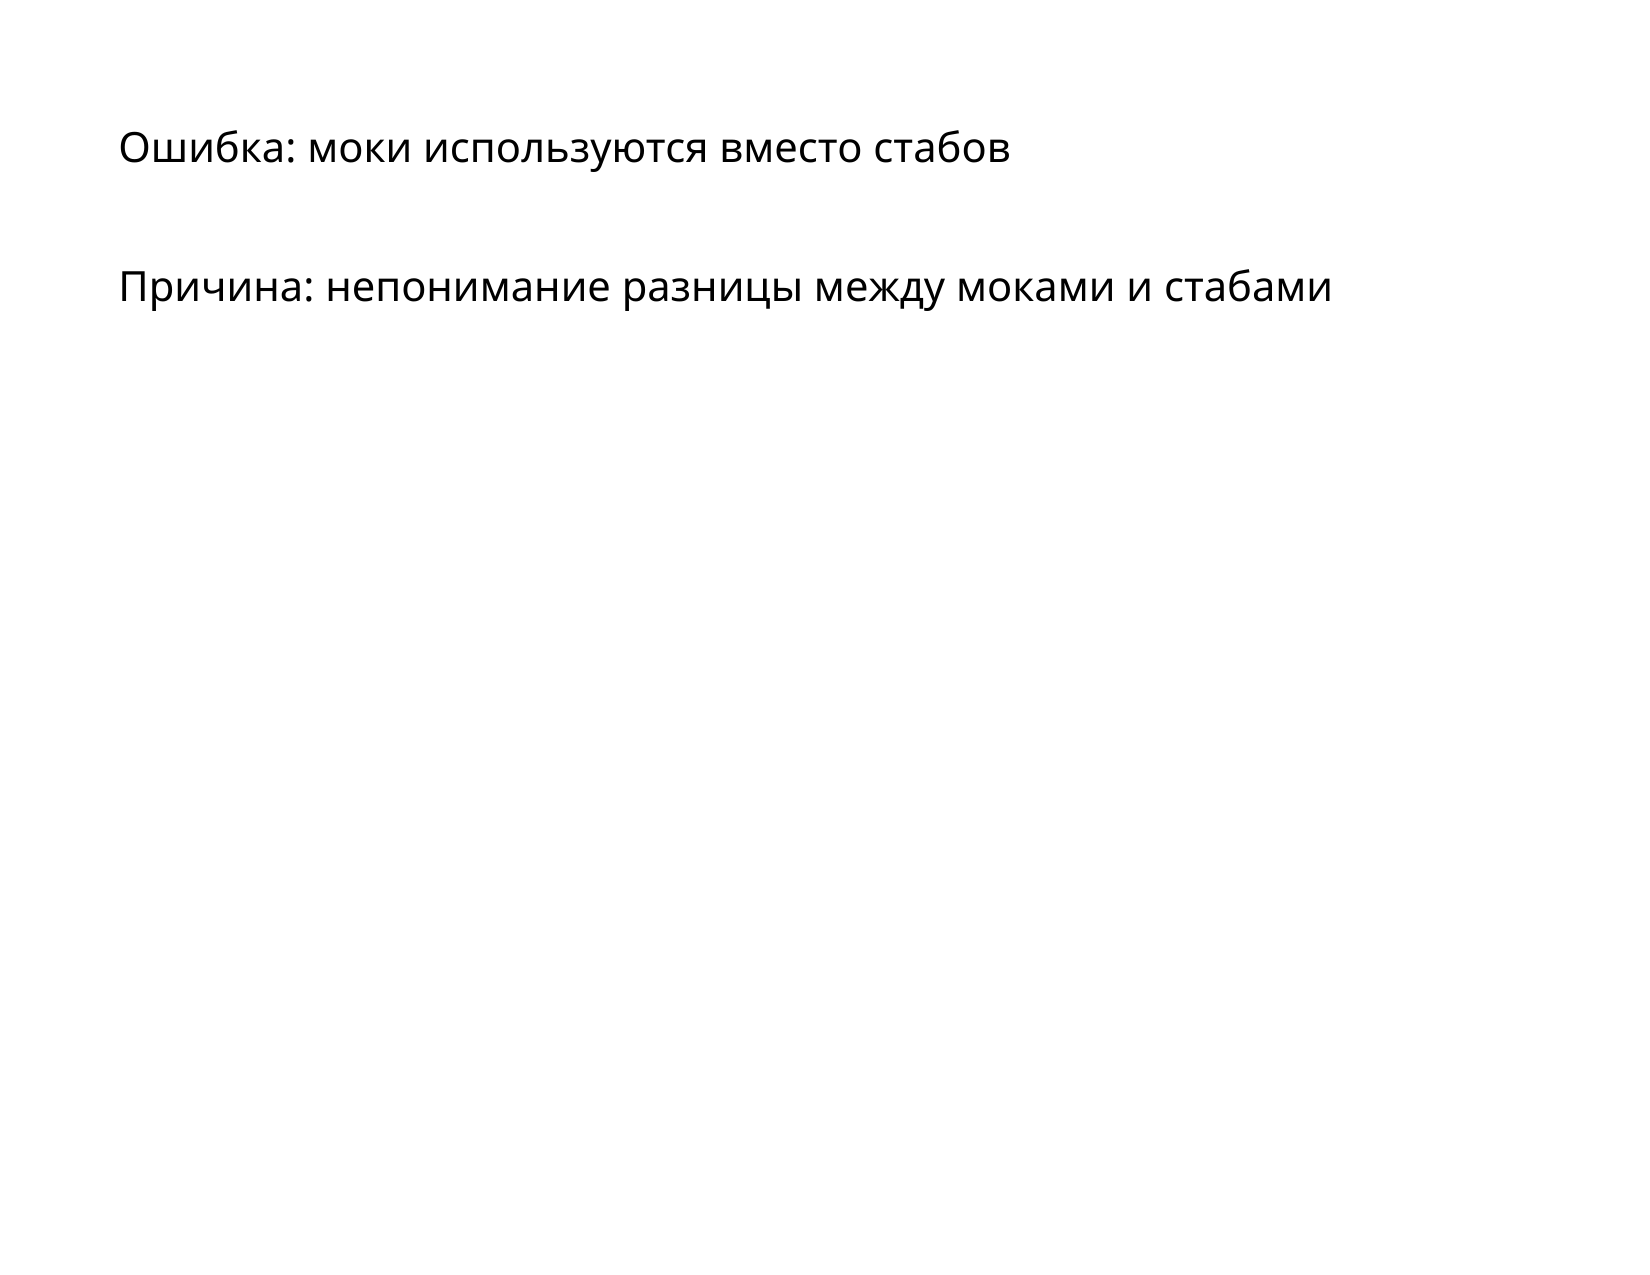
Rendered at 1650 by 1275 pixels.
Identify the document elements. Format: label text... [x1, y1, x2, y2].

text Причина: непонимание разницы между моками и стабами [118, 257, 1532, 313]
text Ошибка: моки используются вместо стабов [118, 118, 1532, 175]
